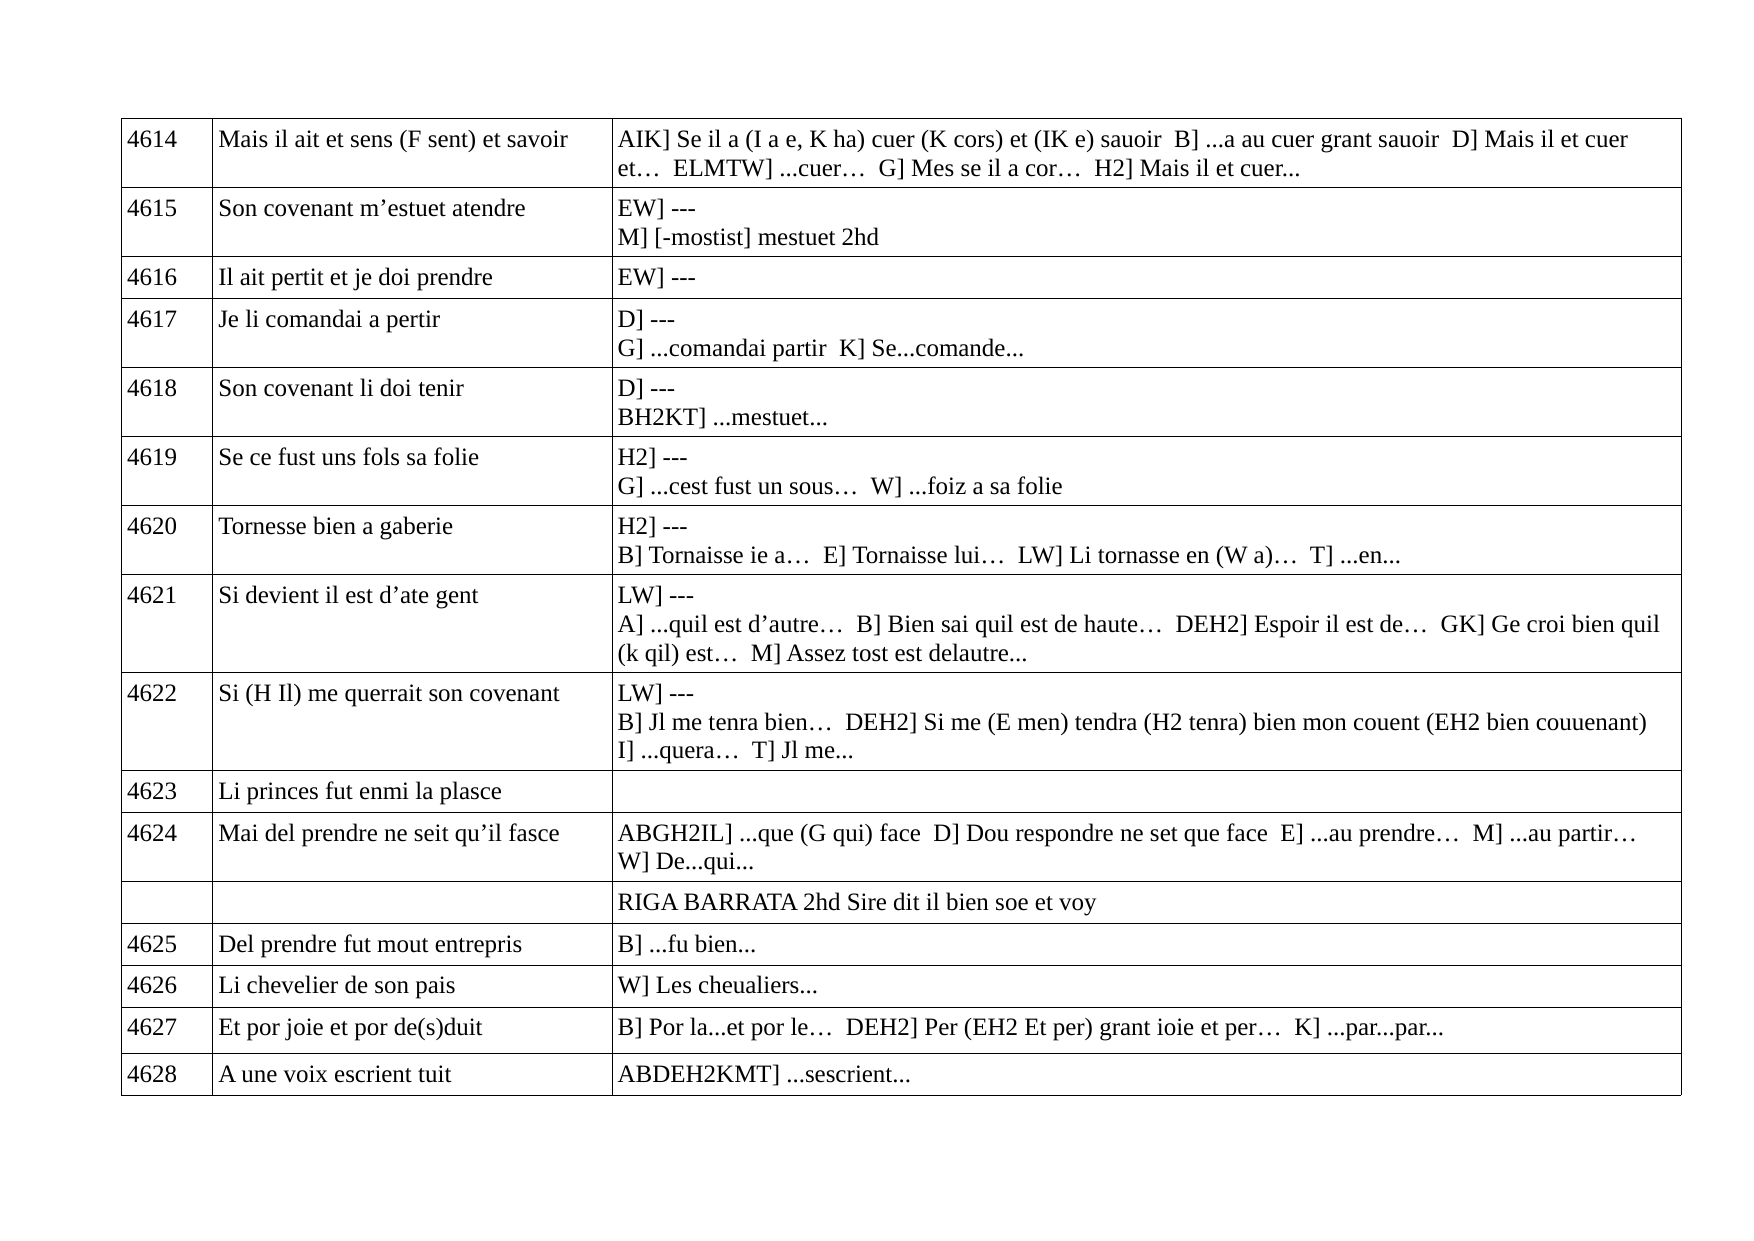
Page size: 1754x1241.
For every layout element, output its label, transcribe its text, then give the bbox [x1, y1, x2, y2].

table_cell LW] --- B] Jl me tenra bien… DEH2] Si me (E men) tendra (H2 tenra) bien mon couent (EH2 bien couuenant) I] ...quera… T] Jl me... [613, 673, 1681, 770]
table_cell W] Les cheualiers... [613, 966, 1681, 1007]
table_cell Mais il ait et sens (F sent) et savoir [213, 119, 612, 187]
table_cell 4628 [122, 1054, 212, 1095]
table_cell B] Por la...et por le… DEH2] Per (EH2 Et per) grant ioie et per… K] ...par...par... [613, 1008, 1681, 1053]
table_cell Mai del prendre ne seit qu’il fasce [213, 813, 612, 881]
table_cell 4618 [122, 368, 212, 436]
table_cell Il ait pertit et je doi prendre [213, 257, 612, 298]
table_cell B] ...fu bien... [613, 924, 1681, 965]
table_cell 4620 [122, 506, 212, 574]
table_cell 4622 [122, 673, 212, 770]
table_cell 4626 [122, 966, 212, 1007]
table_cell H2] --- G] ...cest fust un sous… W] ...foiz a sa folie [613, 437, 1681, 505]
table_cell LW] --- A] ...quil est d’autre… B] Bien sai quil est de haute… DEH2] Espoir il est de… GK] Ge croi bien quil (k qil) est… M] Assez tost est delautre... [613, 575, 1681, 672]
table_cell Son covenant li doi tenir [213, 368, 612, 436]
table_cell Et por joie et por de(s)duit [213, 1008, 612, 1053]
table_cell [613, 771, 1681, 812]
table_cell 4623 [122, 771, 212, 812]
table_cell 4624 [122, 813, 212, 881]
table_cell Li princes fut enmi la plasce [213, 771, 612, 812]
table_cell 4614 [122, 119, 212, 187]
table_cell [122, 882, 212, 923]
table_cell EW] --- M] [-mostist] mestuet 2hd [613, 188, 1681, 256]
table_cell Si (H Il) me querrait son covenant [213, 673, 612, 770]
table_cell 4615 [122, 188, 212, 256]
table_cell 4627 [122, 1008, 212, 1053]
table_cell A une voix escrient tuit [213, 1054, 612, 1095]
table_cell Je li comandai a pertir [213, 299, 612, 367]
table_cell 4625 [122, 924, 212, 965]
table_cell ABGH2IL] ...que (G qui) face D] Dou respondre ne set que face E] ...au prendre… M] ...au partir… W] De...qui... [613, 813, 1681, 881]
table_cell Si devient il est d’ate gent [213, 575, 612, 672]
table_cell EW] --- [613, 257, 1681, 298]
table_cell 4619 [122, 437, 212, 505]
table_cell Son covenant m’estuet atendre [213, 188, 612, 256]
table_cell ABDEH2KMT] ...sescrient... [613, 1054, 1681, 1095]
table_cell 4617 [122, 299, 212, 367]
table_cell [213, 882, 612, 923]
table_cell 4621 [122, 575, 212, 672]
table_cell Li chevelier de son pais [213, 966, 612, 1007]
table_cell H2] --- B] Tornaisse ie a… E] Tornaisse lui… LW] Li tornasse en (W a)… T] ...en... [613, 506, 1681, 574]
table_cell 4616 [122, 257, 212, 298]
table_cell D] --- G] ...comandai partir K] Se...comande... [613, 299, 1681, 367]
table_cell D] --- BH2KT] ...mestuet... [613, 368, 1681, 436]
table_cell Tornesse bien a gaberie [213, 506, 612, 574]
table_cell Se ce fust uns fols sa folie [213, 437, 612, 505]
table_cell AIK] Se il a (I a e, K ha) cuer (K cors) et (IK e) sauoir B] ...a au cuer grant sauoir D] Mais il et cuer et… ELMTW] ...cuer… G] Mes se il a cor… H2] Mais il et cuer... [613, 119, 1681, 187]
table_cell Del prendre fut mout entrepris [213, 924, 612, 965]
table_cell RIGA BARRATA 2hd Sire dit il bien soe et voy [613, 882, 1681, 923]
